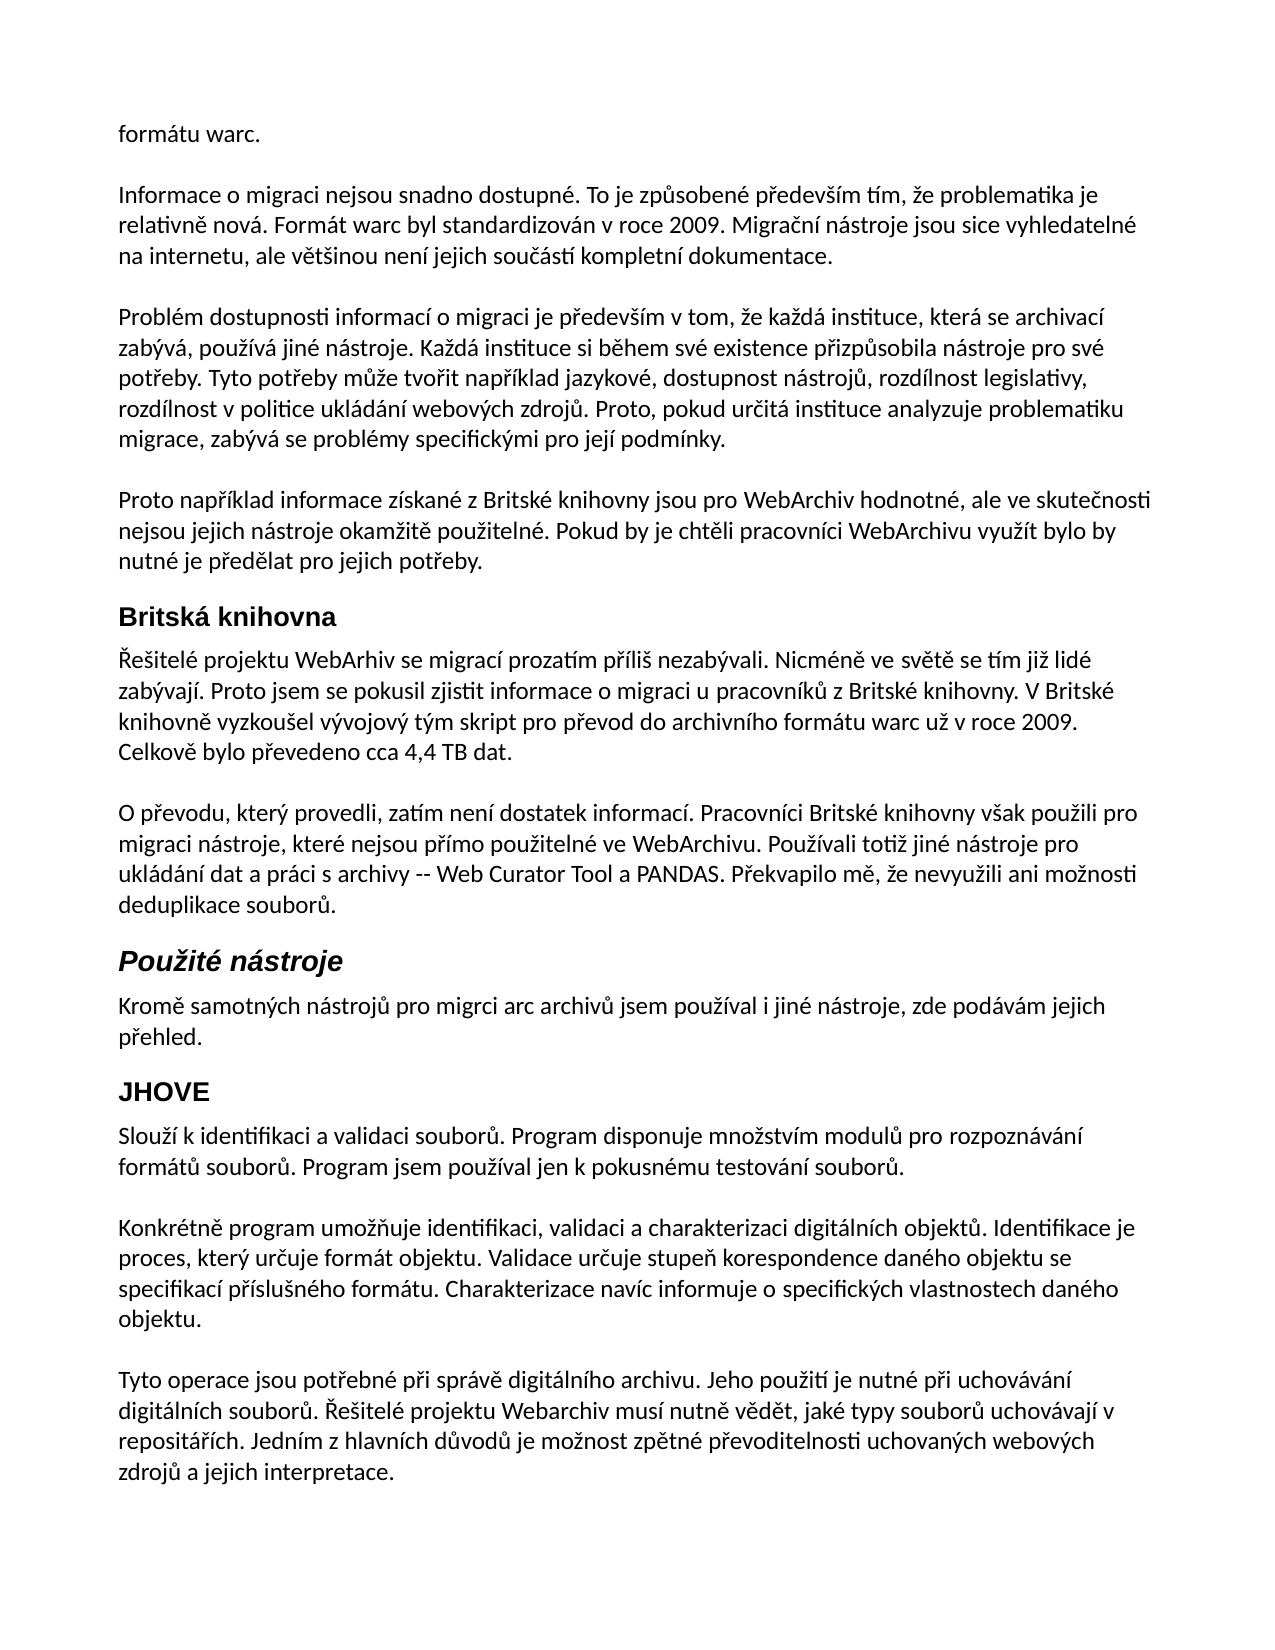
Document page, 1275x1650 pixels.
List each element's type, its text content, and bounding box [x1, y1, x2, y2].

subtitle Britská knihovna [118, 601, 1157, 632]
text Informace o migraci nejsou snadno dostupné. To je způsobené především tím, že problematika je relativně nová. Formát warc byl standardizován v roce 2009. Migrační nástroje jsou sice vyhledatelné na internetu, ale většinou není jejich součástí kompletní dokumentace. [118, 179, 1157, 271]
subtitle JHOVE [118, 1076, 1157, 1108]
text Řešitelé projektu WebArhiv se migrací prozatím příliš nezabývali. Nicméně ve světě se tím již lidé zabývají. Proto jsem se pokusil zjistit informace o migraci u pracovníků z Britské knihovny. V Britské knihovně vyzkoušel vývojový tým skript pro převod do archivního formátu warc už v roce 2009. Celkově bylo převedeno cca 4,4 TB dat. [118, 645, 1157, 767]
text formátu warc. [118, 118, 1157, 149]
text Kromě samotných nástrojů pro migrci arc archivů jsem používal i jiné nástroje, zde podávám jejich přehled. [118, 990, 1157, 1051]
text O převodu, který provedli, zatím není dostatek informací. Pracovníci Britské knihovny však použili pro migraci nástroje, které nejsou přímo použitelné ve WebArchivu. Používali totiž jiné nástroje pro ukládání dat a práci s archivy -- Web Curator Tool a PANDAS. Překvapilo mě, že nevyužili ani možnosti deduplikace souborů. [118, 797, 1157, 919]
text Tyto operace jsou potřebné při správě digitálního archivu. Jeho použití je nutné při uchovávání digitálních souborů. Řešitelé projektu Webarchiv musí nutně vědět, jaké typy souborů uchovávají v repositářích. Jedním z hlavních důvodů je možnost zpětné převoditelnosti uchovaných webových zdrojů a jejich interpretace. [118, 1364, 1157, 1486]
text Problém dostupnosti informací o migraci je především v tom, že každá instituce, která se archivací zabývá, používá jiné nástroje. Každá instituce si během své existence přizpůsobila nástroje pro své potřeby. Tyto potřeby může tvořit například jazykové, dostupnost nástrojů, rozdílnost legislativy, rozdílnost v politice ukládání webových zdrojů. Proto, pokud určitá instituce analyzuje problematiku migrace, zabývá se problémy specifickými pro její podmínky. [118, 301, 1157, 454]
text Slouží k identifikaci a validaci souborů. Program disponuje množstvím modulů pro rozpoznávání formátů souborů. Program jsem používal jen k pokusnému testování souborů. [118, 1120, 1157, 1181]
text Proto například informace získané z Britské knihovny jsou pro WebArchiv hodnotné, ale ve skutečnosti nejsou jejich nástroje okamžitě použitelné. Pokud by je chtěli pracovníci WebArchivu využít bylo by nutné je předělat pro jejich potřeby. [118, 484, 1157, 576]
subtitle Použité nástroje [118, 944, 1157, 978]
text Konkrétně program umožňuje identifikaci, validaci a charakterizaci digitálních objektů. Identifikace je proces, který určuje formát objektu. Validace určuje stupeň korespondence daného objektu se specifikací příslušného formátu. Charakterizace navíc informuje o specifických vlastnostech daného objektu. [118, 1212, 1157, 1334]
